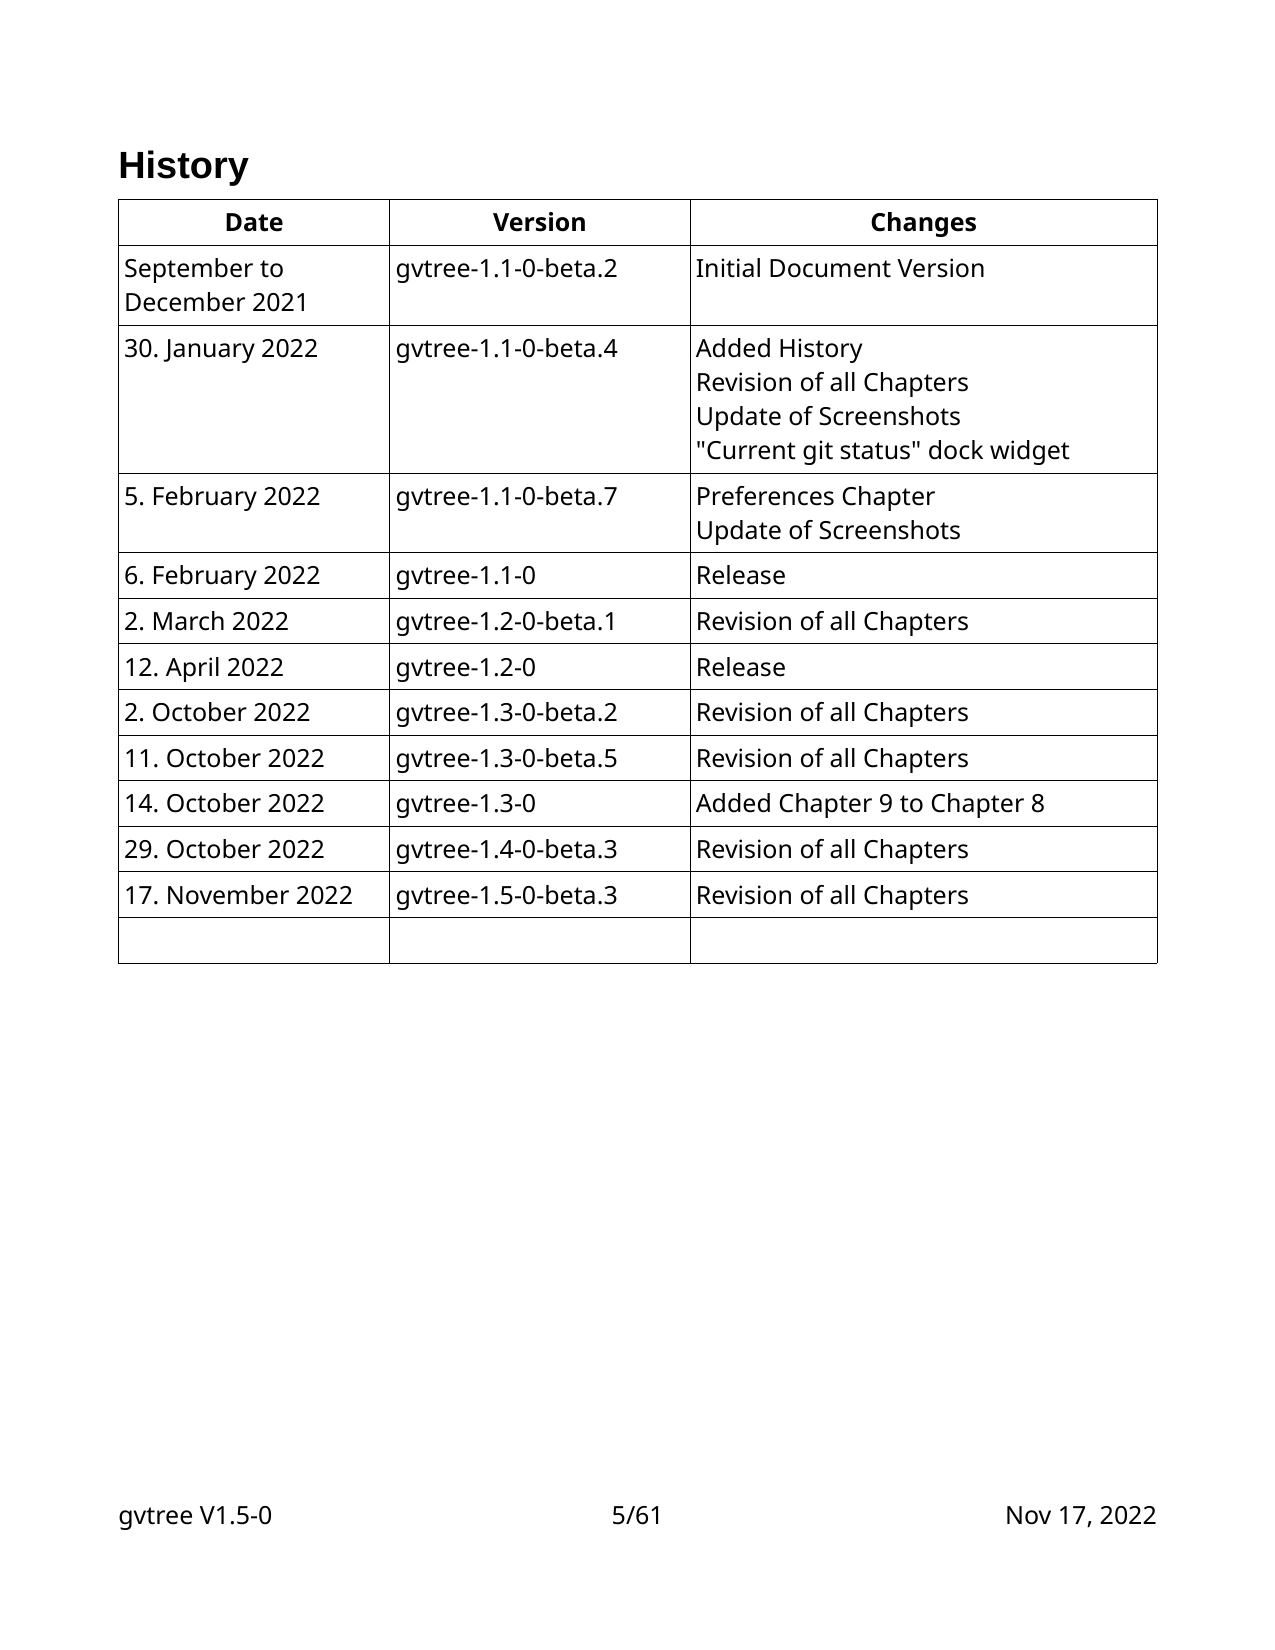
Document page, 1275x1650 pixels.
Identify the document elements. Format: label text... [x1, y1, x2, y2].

table_header Changes [691, 200, 1157, 245]
table_cell 12. April 2022 [119, 644, 389, 689]
table_cell Release [691, 644, 1157, 689]
table_cell 17. November 2022 [119, 872, 389, 917]
table_cell 29. October 2022 [119, 827, 389, 871]
table_cell Revision of all Chapters [691, 690, 1157, 734]
table_cell gvtree-1.4-0-beta.3 [390, 827, 690, 871]
table_cell gvtree-1.2-0-beta.1 [390, 599, 690, 643]
table_cell Revision of all Chapters [691, 827, 1157, 871]
table_cell September to December 2021 [119, 246, 389, 324]
table_cell Initial Document Version [691, 246, 1157, 324]
table_cell [691, 918, 1157, 963]
table_cell 2. October 2022 [119, 690, 389, 734]
table_cell 14. October 2022 [119, 781, 389, 826]
table_cell Revision of all Chapters [691, 736, 1157, 780]
table_cell gvtree-1.3-0 [390, 781, 690, 826]
subtitle History [118, 143, 1157, 187]
table_header Date [119, 200, 389, 245]
table_cell gvtree-1.1-0-beta.7 [390, 474, 690, 552]
table_cell Added History Revision of all Chapters Update of Screenshots "Current git status" dock widget [691, 326, 1157, 472]
table_cell gvtree-1.3-0-beta.2 [390, 690, 690, 734]
table_cell 5. February 2022 [119, 474, 389, 552]
table_cell gvtree-1.2-0 [390, 644, 690, 689]
table_cell Added Chapter 9 to Chapter 8 [691, 781, 1157, 826]
table_cell 11. October 2022 [119, 736, 389, 780]
table_cell gvtree-1.1-0 [390, 553, 690, 598]
table_cell gvtree-1.5-0-beta.3 [390, 872, 690, 917]
table_cell Revision of all Chapters [691, 872, 1157, 917]
table_cell Release [691, 553, 1157, 598]
table_cell Revision of all Chapters [691, 599, 1157, 643]
table_cell 30. January 2022 [119, 326, 389, 472]
table_cell gvtree-1.1-0-beta.2 [390, 246, 690, 324]
table_cell gvtree-1.1-0-beta.4 [390, 326, 690, 472]
table_cell [390, 918, 690, 963]
table_cell [119, 918, 389, 963]
table_cell Preferences Chapter Update of Screenshots [691, 474, 1157, 552]
table_cell gvtree-1.3-0-beta.5 [390, 736, 690, 780]
table_cell 6. February 2022 [119, 553, 389, 598]
table_header Version [390, 200, 690, 245]
table_cell 2. March 2022 [119, 599, 389, 643]
